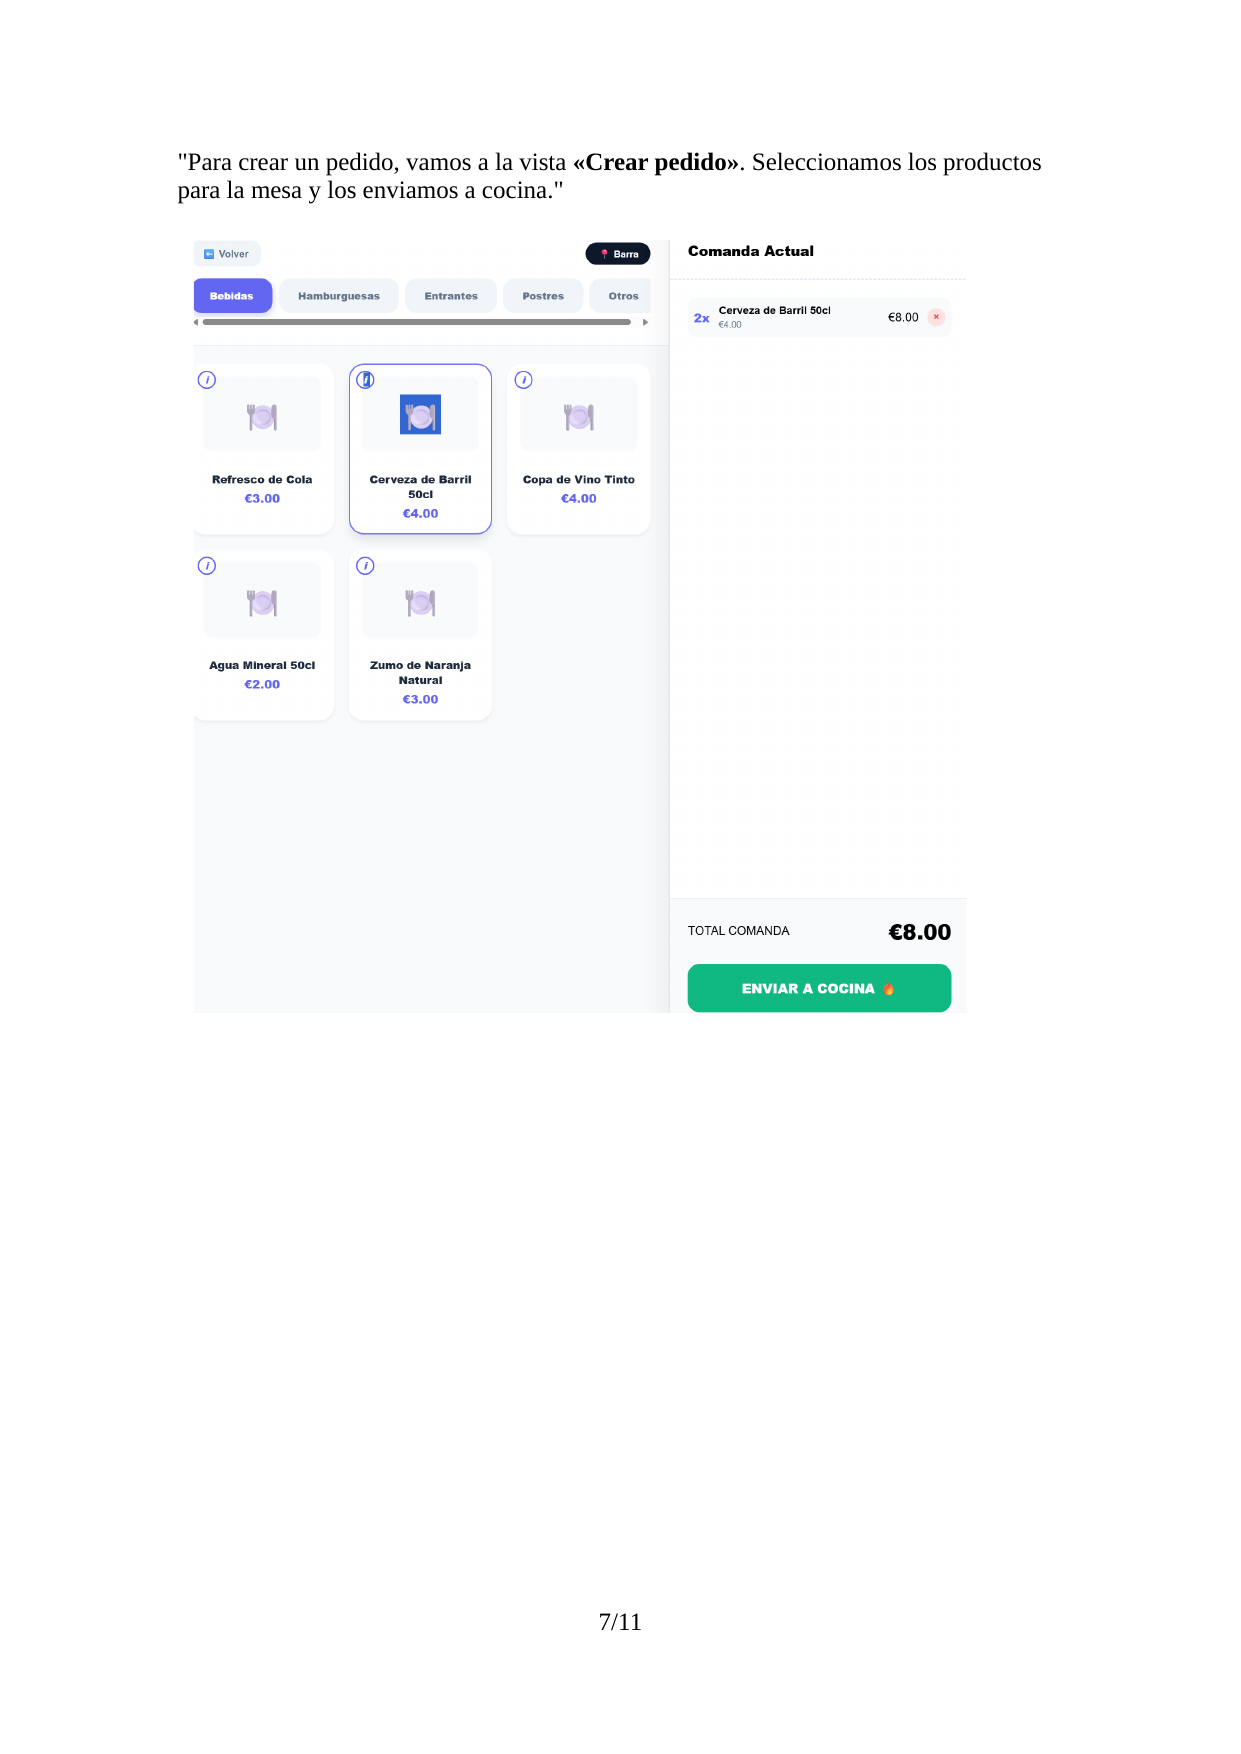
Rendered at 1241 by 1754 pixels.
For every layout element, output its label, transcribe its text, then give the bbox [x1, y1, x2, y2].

text "Para crear un pedido, vamos a la vista «Crear pedido». Seleccionamos los productos para la mesa y los enviamos a cocina." [177, 147, 1063, 204]
picture [193, 240, 967, 1013]
